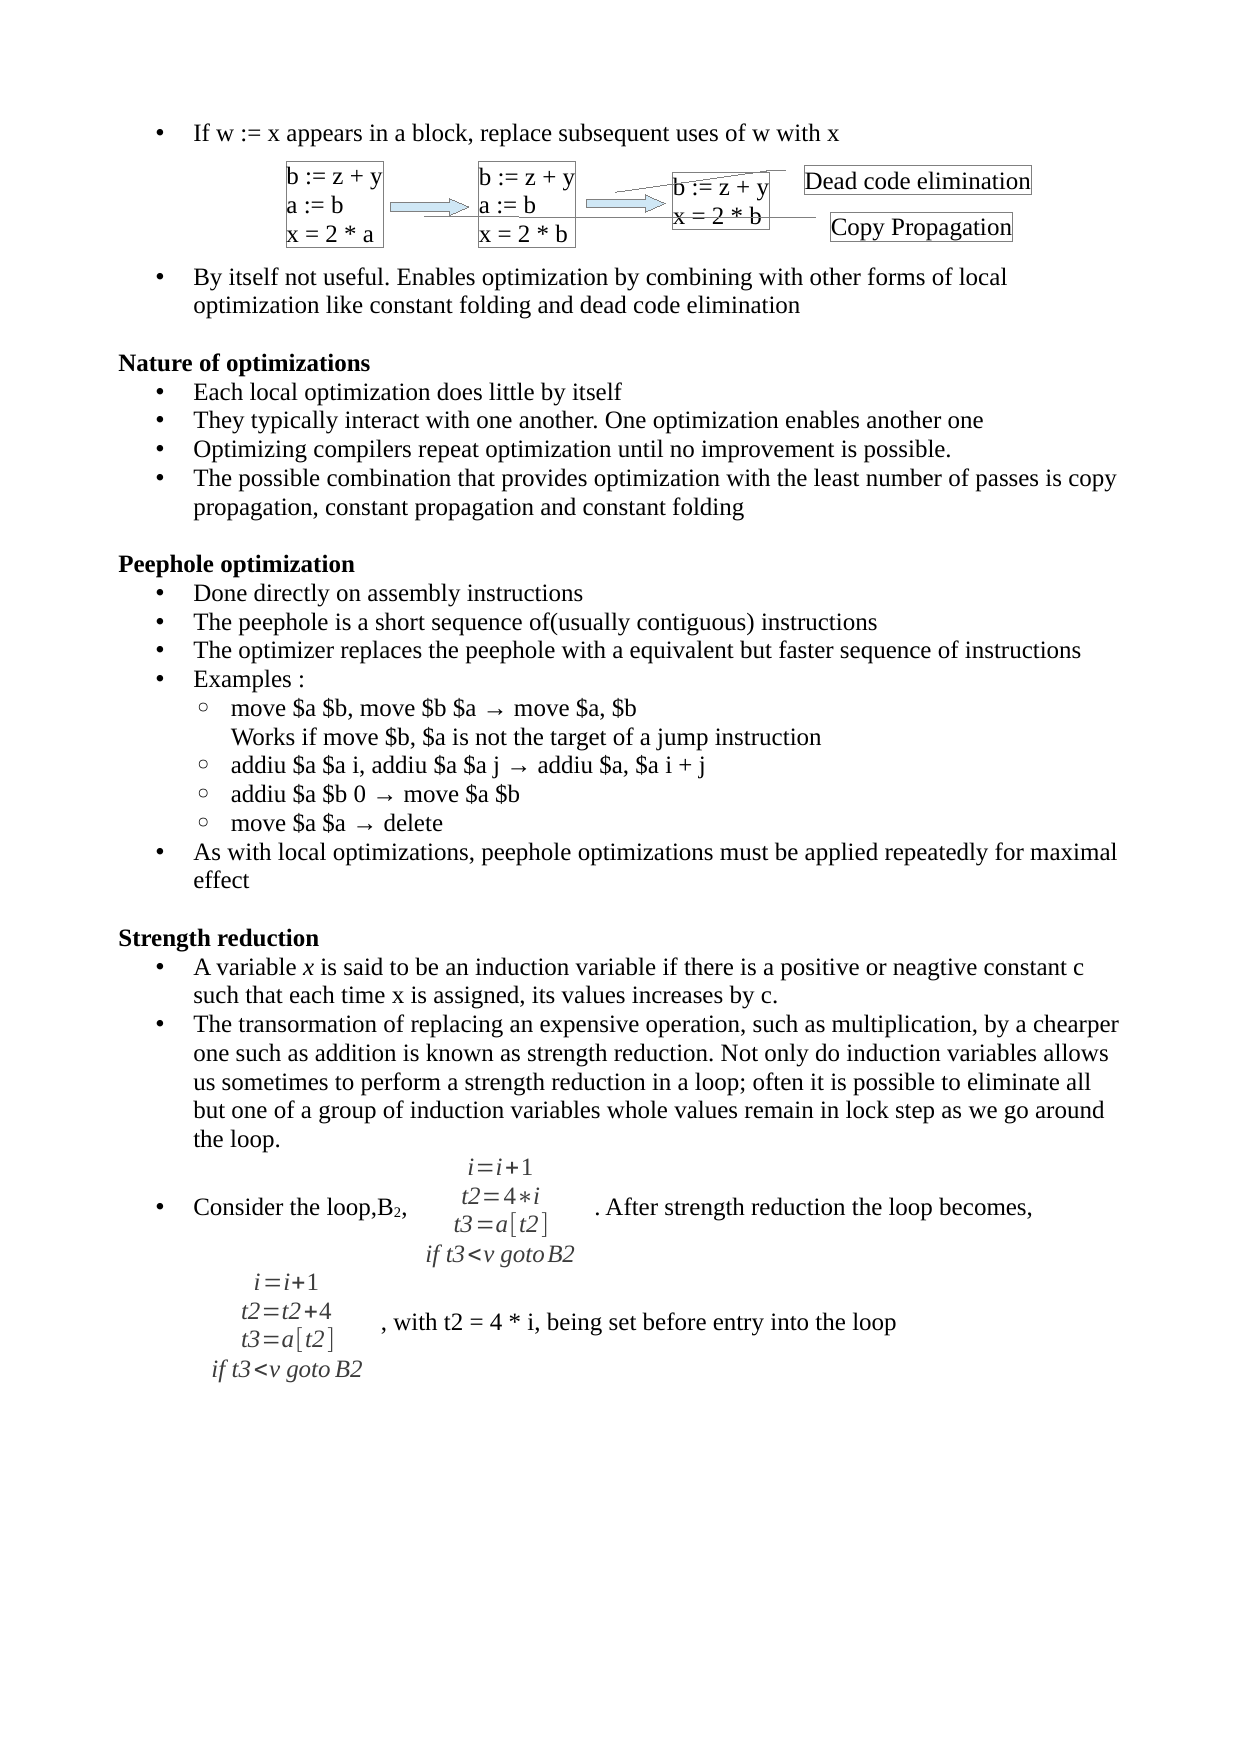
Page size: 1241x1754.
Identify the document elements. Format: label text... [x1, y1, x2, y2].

list Done directly on assembly instructions [156, 578, 1122, 607]
list By itself not useful. Enables optimization by combining with other forms of local optimization like constant folding and dead code elimination [156, 262, 1122, 319]
list Each local optimization does little by itself [156, 377, 1122, 406]
text Strength reduction [118, 923, 1122, 952]
list addiu $a $b 0 → move $a $b [193, 779, 1122, 808]
list Optimizing compilers repeat optimization until no improvement is possible. [156, 434, 1122, 463]
list addiu $a $a i, addiu $a $a j → addiu $a, $a i + j [193, 751, 1122, 779]
list Works if move $b, $a is not the target of a jump instruction [193, 722, 1122, 751]
list They typically interact with one another. One optimization enables another one [156, 406, 1122, 434]
list Examples : [156, 664, 1122, 693]
list A variable x is said to be an induction variable if there is a positive or neagtive constant c such that each time x is assigned, its values increases by c. [156, 952, 1122, 1009]
list The transormation of replacing an expensive operation, such as multiplication, by a chearper one such as addition is known as strength reduction. Not only do induction variables allows us sometimes to perform a strength reduction in a loop; often it is possible to eliminate all but one of a group of induction variables whole values remain in lock step as we go around the loop. [156, 1009, 1122, 1153]
list The optimizer replaces the peephole with a equivalent but faster sequence of instructions [156, 636, 1122, 664]
list If w := x appears in a block, replace subsequent uses of w with x [156, 118, 1122, 147]
list The possible combination that provides optimization with the least number of passes is copy propagation, constant propagation and constant folding [156, 463, 1122, 521]
list The peephole is a short sequence of(usually contiguous) instructions [156, 607, 1122, 636]
list move $a $b, move $b $a → move $a, $b [193, 693, 1122, 722]
list move $a $a → delete [193, 808, 1122, 837]
list Consider the loop,B2,. After strength reduction the loop becomes,, with t2 = 4 * i, being set before entry into the loop [156, 1153, 1122, 1383]
text Nature of optimizations [118, 348, 1122, 377]
text Peephole optimization [118, 549, 1122, 578]
list As with local optimizations, peephole optimizations must be applied repeatedly for maximal effect [156, 837, 1122, 894]
